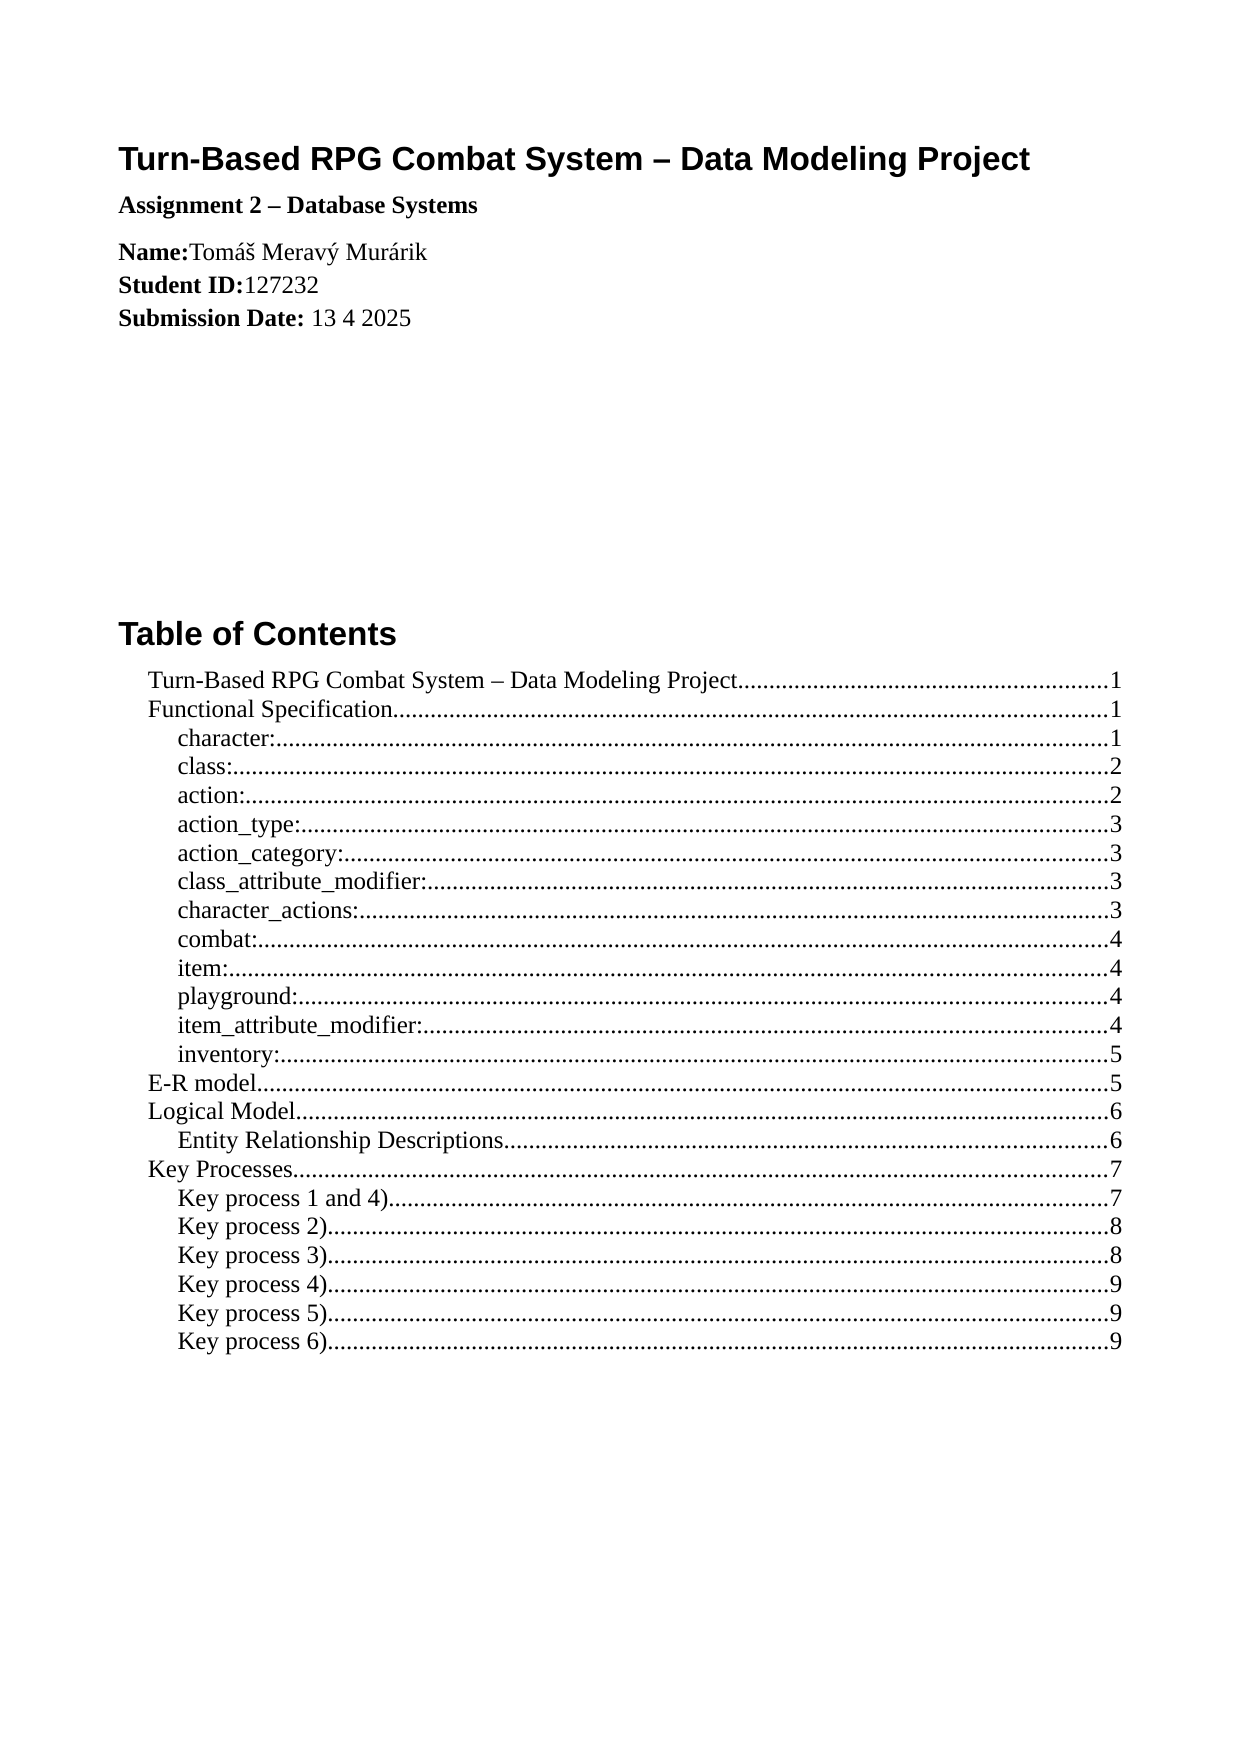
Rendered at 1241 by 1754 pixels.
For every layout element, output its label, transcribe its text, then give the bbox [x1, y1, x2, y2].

text Name:Tomáš Meravý Murárik Student ID:127232 Submission Date: 13 4 2025 [118, 237, 1122, 332]
text Logical Model 6 [148, 1096, 1122, 1125]
text Key process 1 and 4) 7 [177, 1183, 1122, 1211]
text Assignment 2 – Database Systems [118, 190, 1122, 219]
text Entity Relationship Descriptions 6 [177, 1125, 1122, 1154]
text action_category: 3 [177, 838, 1122, 866]
text Key process 2) 8 [177, 1211, 1122, 1240]
text combat: 4 [177, 924, 1122, 953]
text Key Processes 7 [148, 1154, 1122, 1183]
subtitle Table of Contents [118, 614, 1122, 653]
text Turn-Based RPG Combat System – Data Modeling Project 1 [148, 665, 1122, 694]
text character: 1 [177, 723, 1122, 751]
text Key process 6) 9 [177, 1326, 1122, 1355]
text action_type: 3 [177, 809, 1122, 838]
text action: 2 [177, 780, 1122, 809]
text Key process 4) 9 [177, 1269, 1122, 1298]
text Key process 5) 9 [177, 1298, 1122, 1326]
text playground: 4 [177, 981, 1122, 1010]
text item_attribute_modifier: 4 [177, 1010, 1122, 1039]
text E-R model 5 [148, 1068, 1122, 1096]
text Functional Specification 1 [148, 694, 1122, 723]
text character_actions: 3 [177, 895, 1122, 924]
text Key process 3) 8 [177, 1240, 1122, 1269]
text item: 4 [177, 953, 1122, 981]
text class: 2 [177, 751, 1122, 780]
subtitle Turn-Based RPG Combat System – Data Modeling Project [118, 139, 1122, 177]
text class_attribute_modifier: 3 [177, 866, 1122, 895]
text inventory: 5 [177, 1039, 1122, 1068]
